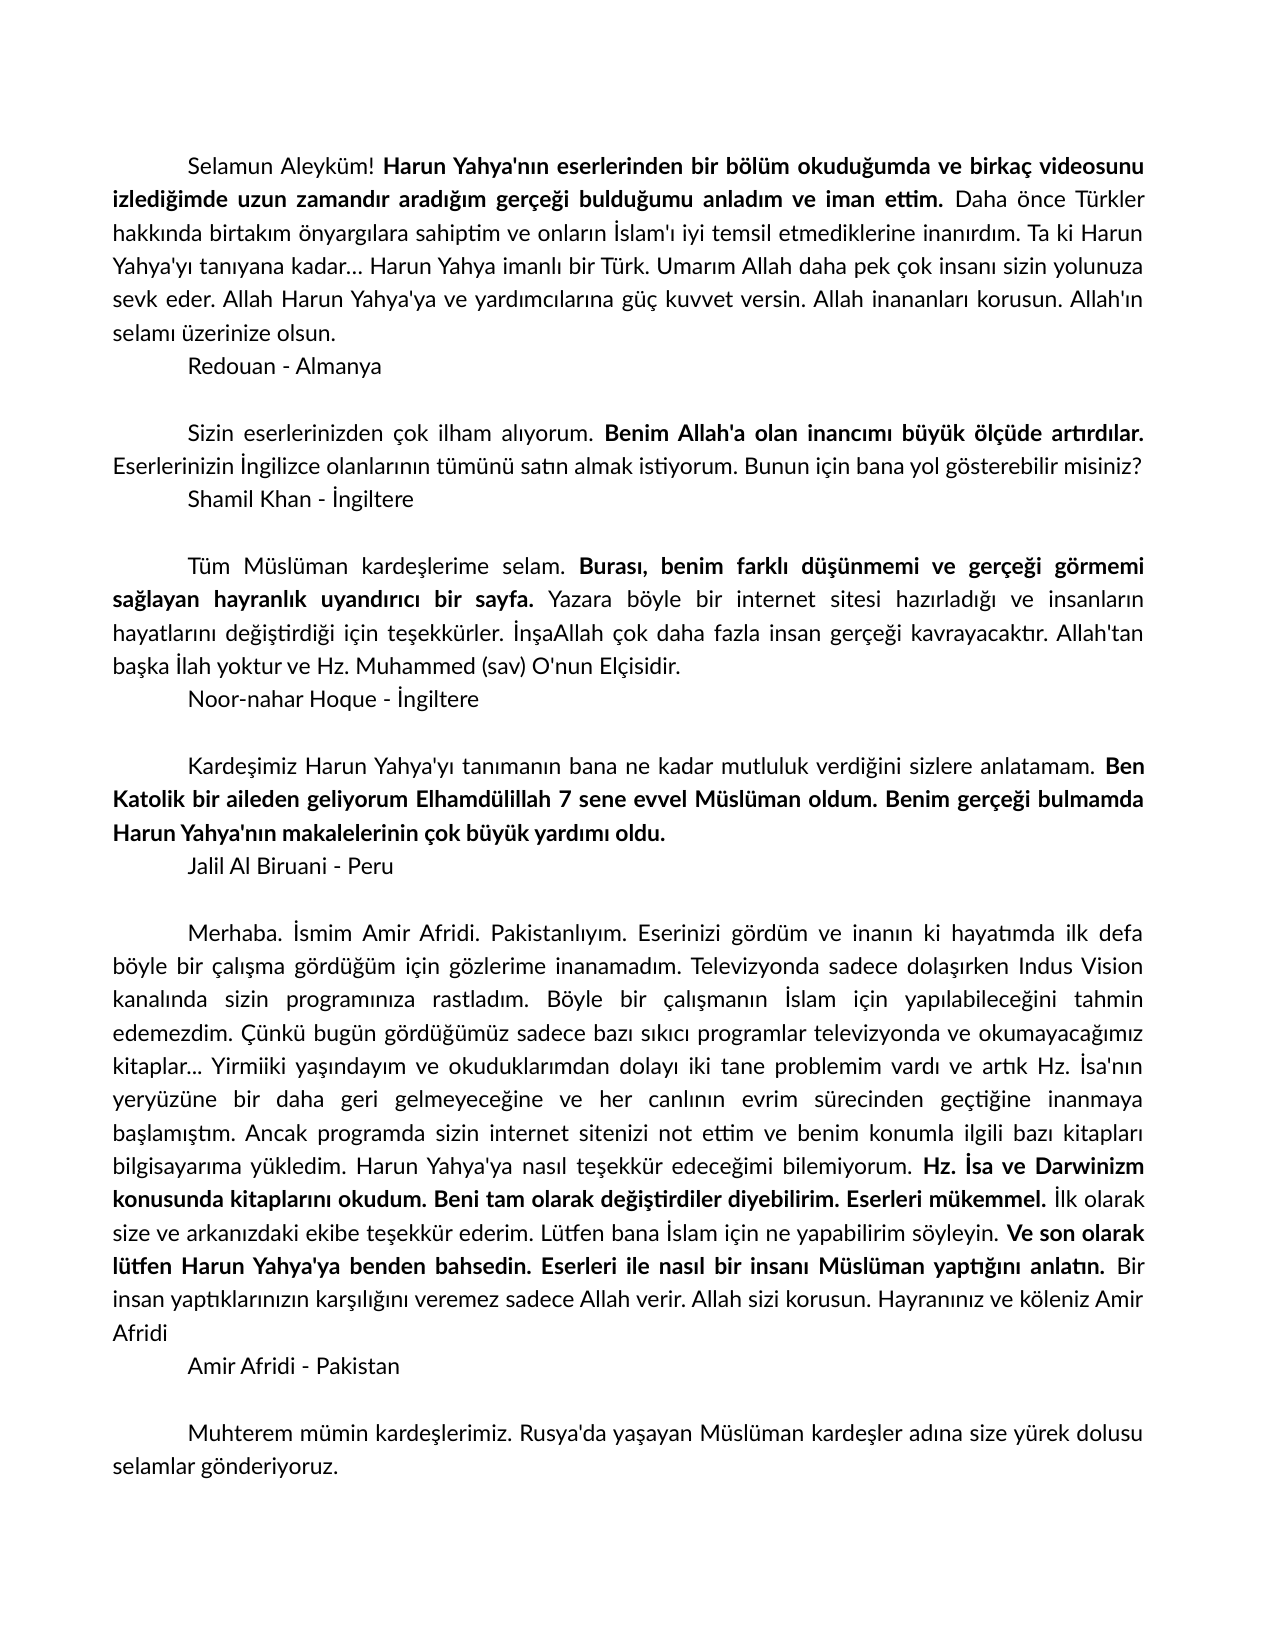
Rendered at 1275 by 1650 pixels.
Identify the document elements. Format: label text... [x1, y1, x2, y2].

text Amir Afridi - Pakistan [112, 1348, 1145, 1381]
text Sizin eserlerinizden çok ilham alıyorum. Benim Allah'a olan inancımı büyük ölçüde artırdılar. Eserlerinizin İngilizce olanlarının tümünü satın almak istiyorum. Bunun için bana yol gösterebilir misiniz? [112, 414, 1145, 481]
text Shamil Khan - İngiltere [112, 481, 1145, 514]
text Selamun Aleyküm! Harun Yahya'nın eserlerinden bir bölüm okuduğumda ve birkaç videosunu izlediğimde uzun zamandır aradığım gerçeği bulduğumu anladım ve iman ettim. Daha önce Türkler hakkında birtakım önyargılara sahiptim ve onların İslam'ı iyi temsil etmediklerine inanırdım. Ta ki Harun Yahya'yı tanıyana kadar… Harun Yahya imanlı bir Türk. Umarım Allah daha pek çok insanı sizin yolunuza sevk eder. Allah Harun Yahya'ya ve yardımcılarına güç kuvvet versin. Allah inananları korusun. Allah'ın selamı üzerinize olsun. [112, 148, 1145, 348]
text Noor-nahar Hoque - İngiltere [112, 681, 1145, 714]
text Redouan - Almanya [112, 348, 1145, 381]
text Merhaba. İsmim Amir Afridi. Pakistanlıyım. Eserinizi gördüm ve inanın ki hayatımda ilk defa böyle bir çalışma gördüğüm için gözlerime inanamadım. Televizyonda sadece dolaşırken Indus Vision kanalında sizin programınıza rastladım. Böyle bir çalışmanın İslam için yapılabileceğini tahmin edemezdim. Çünkü bugün gördüğümüz sadece bazı sıkıcı programlar televizyonda ve okumayacağımız kitaplar... Yirmiiki yaşındayım ve okuduklarımdan dolayı iki tane problemim vardı ve artık Hz. İsa'nın yeryüzüne bir daha geri gelmeyeceğine ve her canlının evrim sürecinden geçtiğine inanmaya başlamıştım. Ancak programda sizin internet sitenizi not ettim ve benim konumla ilgili bazı kitapları bilgisayarıma yükledim. Harun Yahya'ya nasıl teşekkür edeceğimi bilemiyorum. Hz. İsa ve Darwinizm konusunda kitaplarını okudum. Beni tam olarak değiştirdiler diyebilirim. Eserleri mükemmel. İlk olarak size ve arkanızdaki ekibe teşekkür ederim. Lütfen bana İslam için ne yapabilirim söyleyin. Ve son olarak lütfen Harun Yahya'ya benden bahsedin. Eserleri ile nasıl bir insanı Müslüman yaptığını anlatın. Bir insan yaptıklarınızın karşılığını veremez sadece Allah verir. Allah sizi korusun. Hayranınız ve köleniz Amir Afridi [112, 914, 1145, 1348]
text Muhterem mümin kardeşlerimiz. Rusya'da yaşayan Müslüman kardeşler adına size yürek dolusu selamlar gönderiyoruz. [112, 1414, 1145, 1481]
text Kardeşimiz Harun Yahya'yı tanımanın bana ne kadar mutluluk verdiğini sizlere anlatamam. Ben Katolik bir aileden geliyorum Elhamdülillah 7 sene evvel Müslüman oldum. Benim gerçeği bulmamda Harun Yahya'nın makalelerinin çok büyük yardımı oldu. [112, 748, 1145, 848]
text Jalil Al Biruani - Peru [112, 848, 1145, 881]
text Tüm Müslüman kardeşlerime selam. Burası, benim farklı düşünmemi ve gerçeği görmemi sağlayan hayranlık uyandırıcı bir sayfa. Yazara böyle bir internet sitesi hazırladığı ve insanların hayatlarını değiştirdiği için teşekkürler. İnşaAllah çok daha fazla insan gerçeği kavrayacaktır. Allah'tan başka İlah yoktur ve Hz. Muhammed (sav) O'nun Elçisidir. [112, 548, 1145, 681]
